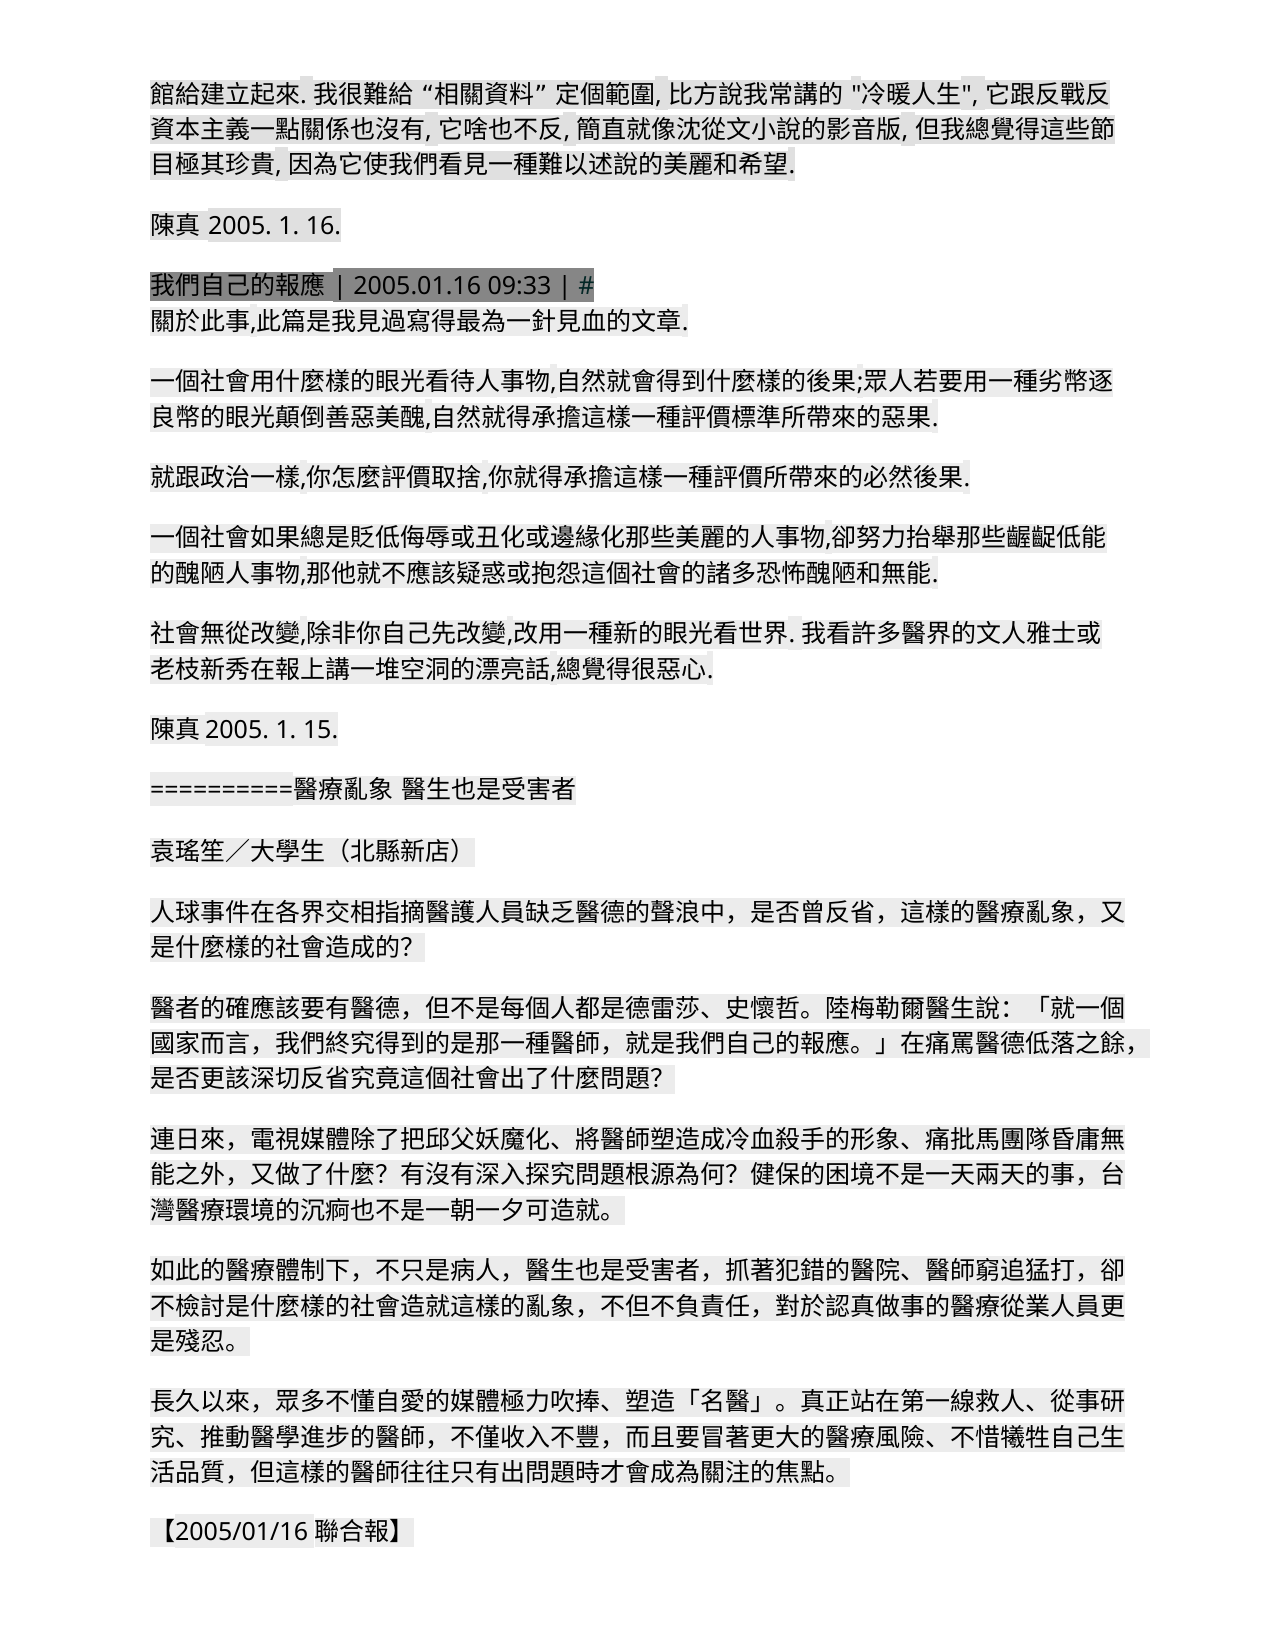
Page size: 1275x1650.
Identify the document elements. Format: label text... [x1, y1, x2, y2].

text 連日來，電視媒體除了把邱父妖魔化、將醫師塑造成冷血殺手的形象、痛批馬團隊昏庸無能之外，又做了什麼？有沒有深入探究問題根源為何？健保的困境不是一天兩天的事，台灣醫療環境的沉痾也不是一朝一夕可造就。 [150, 1119, 1125, 1225]
text 我們自己的報應 | 2005.01.16 09:33 | # [150, 267, 1125, 302]
text 一個社會如果總是貶低侮辱或丑化或邊緣化那些美麗的人事物,卻努力抬舉那些齷齪低能的醜陋人事物,那他就不應該疑惑或抱怨這個社會的諸多恐怖醜陋和無能. [150, 519, 1125, 589]
text 關於此事,此篇是我見過寫得最為一針見血的文章. [150, 302, 1125, 337]
text 陳真 2005. 1. 16. [150, 206, 1125, 242]
text 陳真2005. 1. 15. [150, 710, 1125, 746]
text 館給建立起來. 我很難給 “相關資料” 定個範圍, 比方說我常講的 "冷暖人生", 它跟反戰反資本主義一點關係也沒有, 它啥也不反, 簡直就像沈從文小說的影音版, 但我總覺得這些節目極其珍貴, 因為它使我們看見一種難以述說的美麗和希望. [150, 75, 1125, 181]
text 如此的醫療體制下，不只是病人，醫生也是受害者，抓著犯錯的醫院、醫師窮追猛打，卻不檢討是什麼樣的社會造就這樣的亂象，不但不負責任，對於認真做事的醫療從業人員更是殘忍。 [150, 1250, 1125, 1356]
text 就跟政治一樣,你怎麼評價取捨,你就得承擔這樣一種評價所帶來的必然後果. [150, 458, 1125, 494]
text 【2005/01/16 聯合報】 [150, 1512, 1125, 1548]
text ==========醫療亂象 醫生也是受害者 [150, 771, 1125, 806]
text 人球事件在各界交相指摘醫護人員缺乏醫德的聲浪中，是否曾反省，這樣的醫療亂象，又是什麼樣的社會造成的？ [150, 892, 1125, 962]
text 醫者的確應該要有醫德，但不是每個人都是德雷莎、史懷哲。陸梅勒爾醫生說：「就一個國家而言，我們終究得到的是那一種醫師，就是我們自己的報應。」在痛罵醫德低落之餘，是否更該深切反省究竟這個社會出了什麼問題？ [150, 987, 1125, 1094]
text 社會無從改變,除非你自己先改變,改用一種新的眼光看世界. 我看許多醫界的文人雅士或老枝新秀在報上講一堆空洞的漂亮話,總覺得很惡心. [150, 614, 1125, 685]
text 袁瑤笙／大學生（北縣新店） [150, 831, 1125, 867]
text 長久以來，眾多不懂自愛的媒體極力吹捧、塑造「名醫」。真正站在第一線救人、從事研究、推動醫學進步的醫師，不僅收入不豐，而且要冒著更大的醫療風險、不惜犧牲自己生活品質，但這樣的醫師往往只有出問題時才會成為關注的焦點。 [150, 1381, 1125, 1487]
text 一個社會用什麼樣的眼光看待人事物,自然就會得到什麼樣的後果;眾人若要用一種劣幣逐良幣的眼光顛倒善惡美醜,自然就得承擔這樣一種評價標準所帶來的惡果. [150, 362, 1125, 433]
